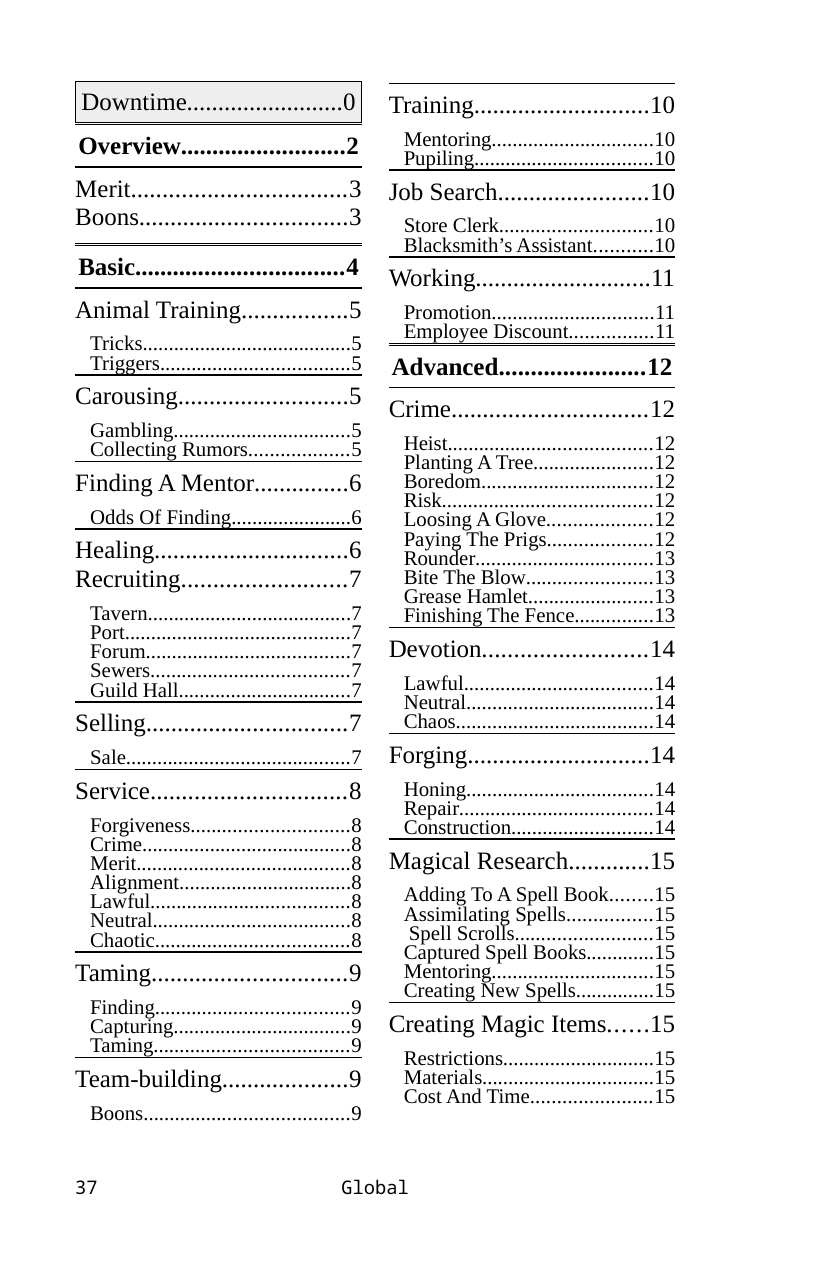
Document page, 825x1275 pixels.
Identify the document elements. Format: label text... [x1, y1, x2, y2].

text Sewers 7 [90, 663, 362, 682]
text Planting a tree 12 [403, 454, 675, 473]
text Forum 7 [90, 643, 362, 663]
text Alignment 8 [90, 874, 362, 893]
text Merit 3 [75, 168, 362, 195]
text Port 7 [90, 624, 362, 643]
text Triggers 5 [90, 355, 362, 374]
text Crime 12 [388, 388, 675, 432]
text Grease Hamlet 13 [403, 588, 675, 607]
text Forgiveness 8 [90, 817, 362, 836]
text service 8 [75, 770, 362, 814]
text Construction 14 [403, 819, 675, 838]
text Animal Training 5 [75, 289, 362, 332]
text Boons 9 [90, 1105, 362, 1124]
text Training 10 [388, 84, 675, 128]
text Recruiting 7 [75, 557, 362, 602]
text Risk 12 [403, 492, 675, 512]
text Neutral 14 [403, 694, 675, 713]
text Creating Magic Items 15 [388, 1003, 675, 1047]
text Blacksmith’s Assistant 10 [403, 237, 675, 256]
text Finding 9 [90, 999, 362, 1018]
text Magical Research 15 [388, 839, 675, 883]
text Captured Spell Books 15 [403, 944, 675, 963]
text Overview 2 [75, 125, 362, 160]
text Gambling 5 [90, 422, 362, 441]
text Pupiling 10 [403, 150, 675, 169]
text Chaotic 8 [90, 932, 362, 951]
text Assimilating spells 15 [403, 906, 675, 925]
text Boredom 12 [403, 473, 675, 492]
text Promotion 11 [403, 304, 675, 323]
text Store Clerk 10 [403, 218, 675, 237]
text Heist 12 [403, 435, 675, 454]
text Lawful 14 [403, 675, 675, 694]
text Honing 14 [403, 781, 675, 800]
text Chaos 14 [403, 713, 675, 732]
text Forging 14 [388, 734, 675, 778]
text Taming 9 [75, 953, 362, 996]
text Mentoring 10 [403, 131, 675, 150]
text Capturing 9 [90, 1018, 362, 1038]
text Sale 7 [90, 749, 362, 768]
text Loosing a Glove 12 [403, 512, 675, 531]
text Spell Scrolls 15 [403, 925, 675, 944]
text Team-building 9 [75, 1058, 362, 1102]
text Finishing the fence 13 [403, 607, 675, 627]
text Tricks 5 [90, 336, 362, 355]
text Odds of finding 6 [90, 509, 362, 528]
text Crime 8 [90, 836, 362, 855]
text Collecting Rumors 5 [90, 441, 362, 461]
text Repair 14 [403, 800, 675, 819]
text Downtime 0 [76, 82, 361, 122]
text Finding a Mentor 6 [75, 462, 362, 506]
text Mentoring 15 [403, 963, 675, 982]
text Healing 6 [75, 530, 362, 557]
text Carousing 5 [75, 376, 362, 419]
text bite the blow 13 [403, 569, 675, 588]
text Adding to a spell book 15 [403, 887, 675, 906]
text paying the prigs 12 [403, 531, 675, 550]
text Cost and Time 15 [403, 1088, 675, 1107]
text Rounder 13 [403, 550, 675, 569]
text Merit 8 [90, 855, 362, 874]
text Tavern 7 [90, 605, 362, 624]
text Lawful 8 [90, 893, 362, 913]
text Materials 15 [403, 1069, 675, 1088]
text Devotion 14 [388, 628, 675, 672]
text Job Search 10 [388, 170, 675, 214]
text Working 11 [388, 257, 675, 301]
text Restrictions 15 [403, 1050, 675, 1069]
text Basic 4 [75, 246, 362, 281]
text Employee Discount 11 [403, 323, 675, 343]
text Selling 7 [75, 703, 362, 746]
text Taming 9 [90, 1038, 362, 1057]
text Neutral 8 [90, 913, 362, 932]
text Advanced 12 [388, 346, 675, 381]
text Boons 3 [75, 195, 362, 240]
text Creating New Spells 15 [403, 982, 675, 1002]
text Guild hall 7 [90, 682, 362, 701]
